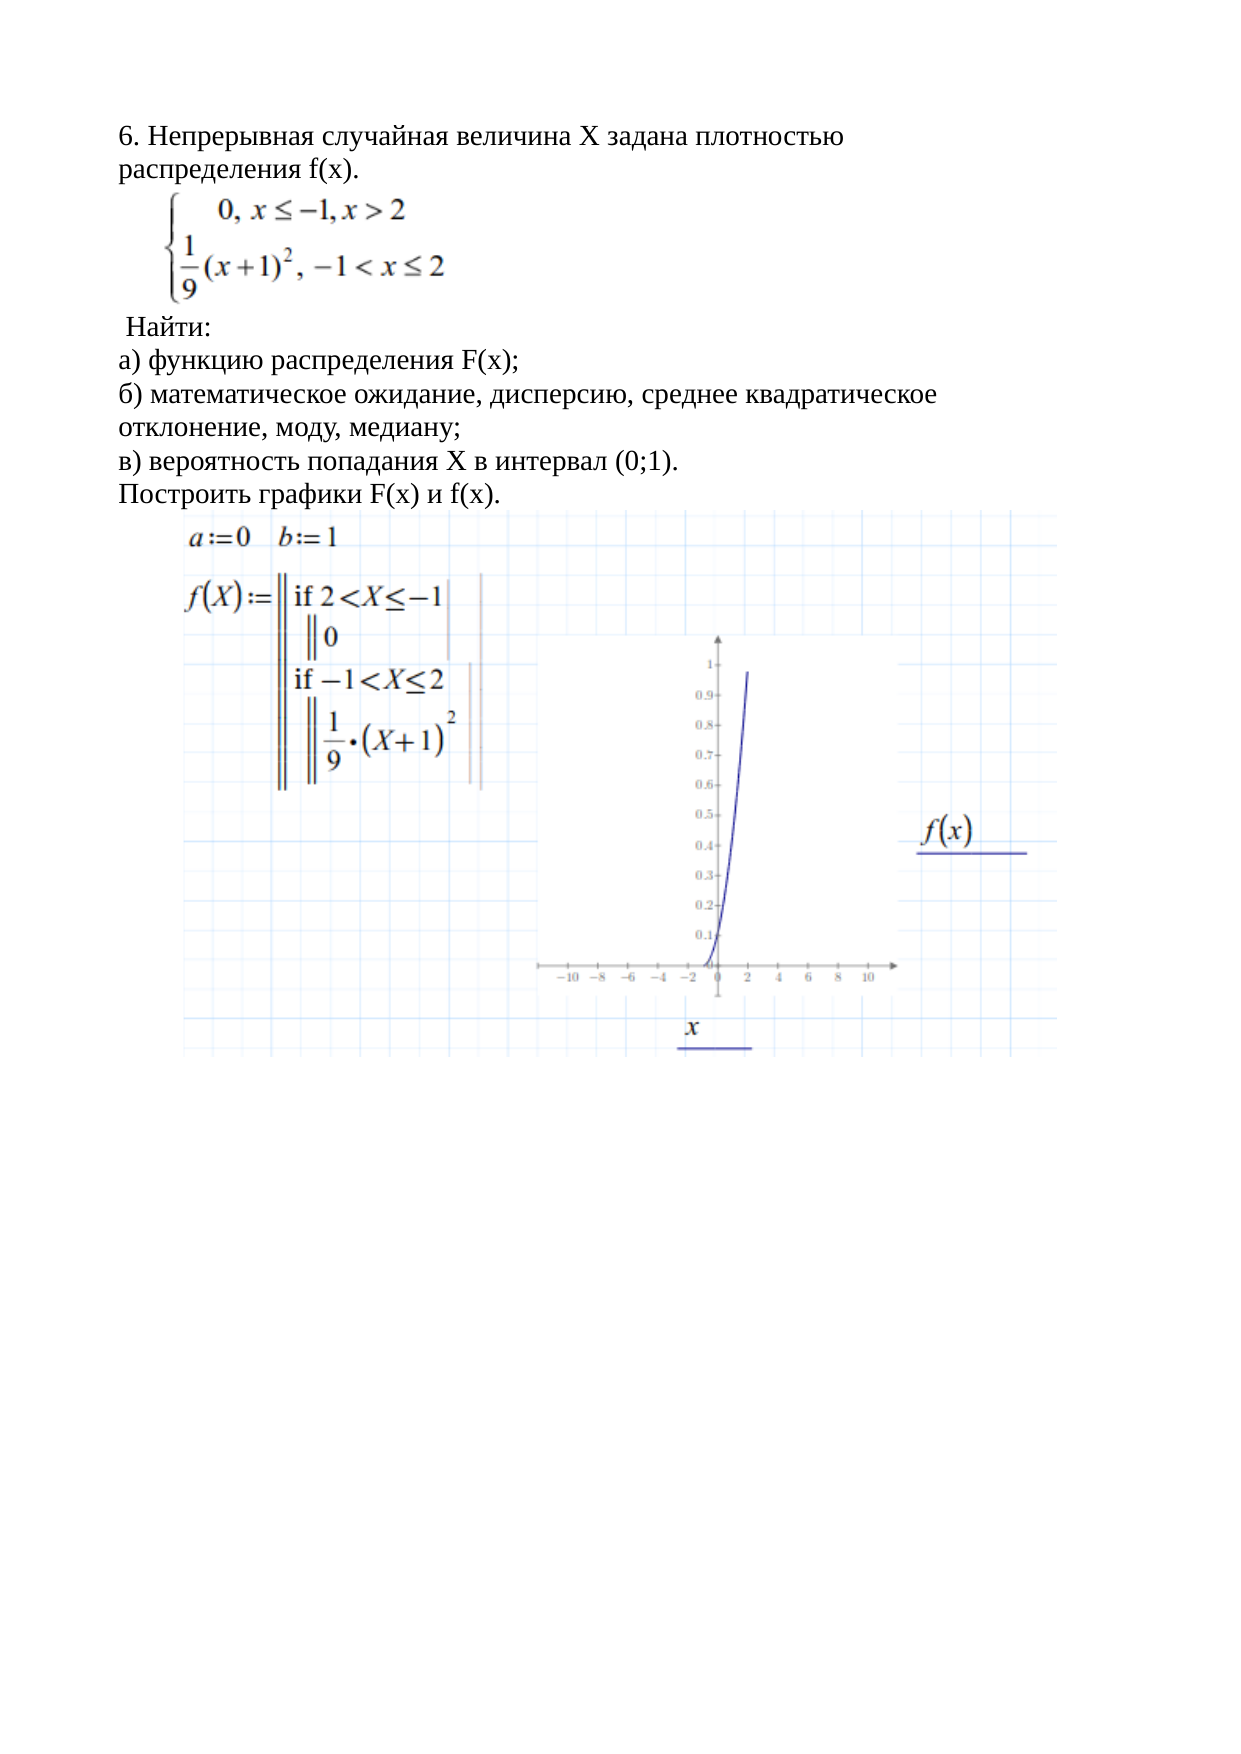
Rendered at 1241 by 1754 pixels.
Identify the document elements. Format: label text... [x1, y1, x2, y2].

text отклонение, моду, медиану; [118, 409, 1122, 443]
text б) математическое ожидание, дисперсию, среднее квадратическое [118, 376, 1122, 409]
picture [149, 185, 500, 309]
text Найти: [118, 185, 1122, 342]
text 6. Непрерывная случайная величина Х задана плотностью [118, 118, 1122, 152]
text Построить графики F(x) и f(x). [118, 476, 1122, 510]
text в) вероятность попадания Х в интервал (0;1). [118, 443, 1122, 476]
text а) функцию распределения F(x); [118, 342, 1122, 376]
text распределения f(x). [118, 152, 1122, 185]
picture [183, 510, 1057, 1057]
